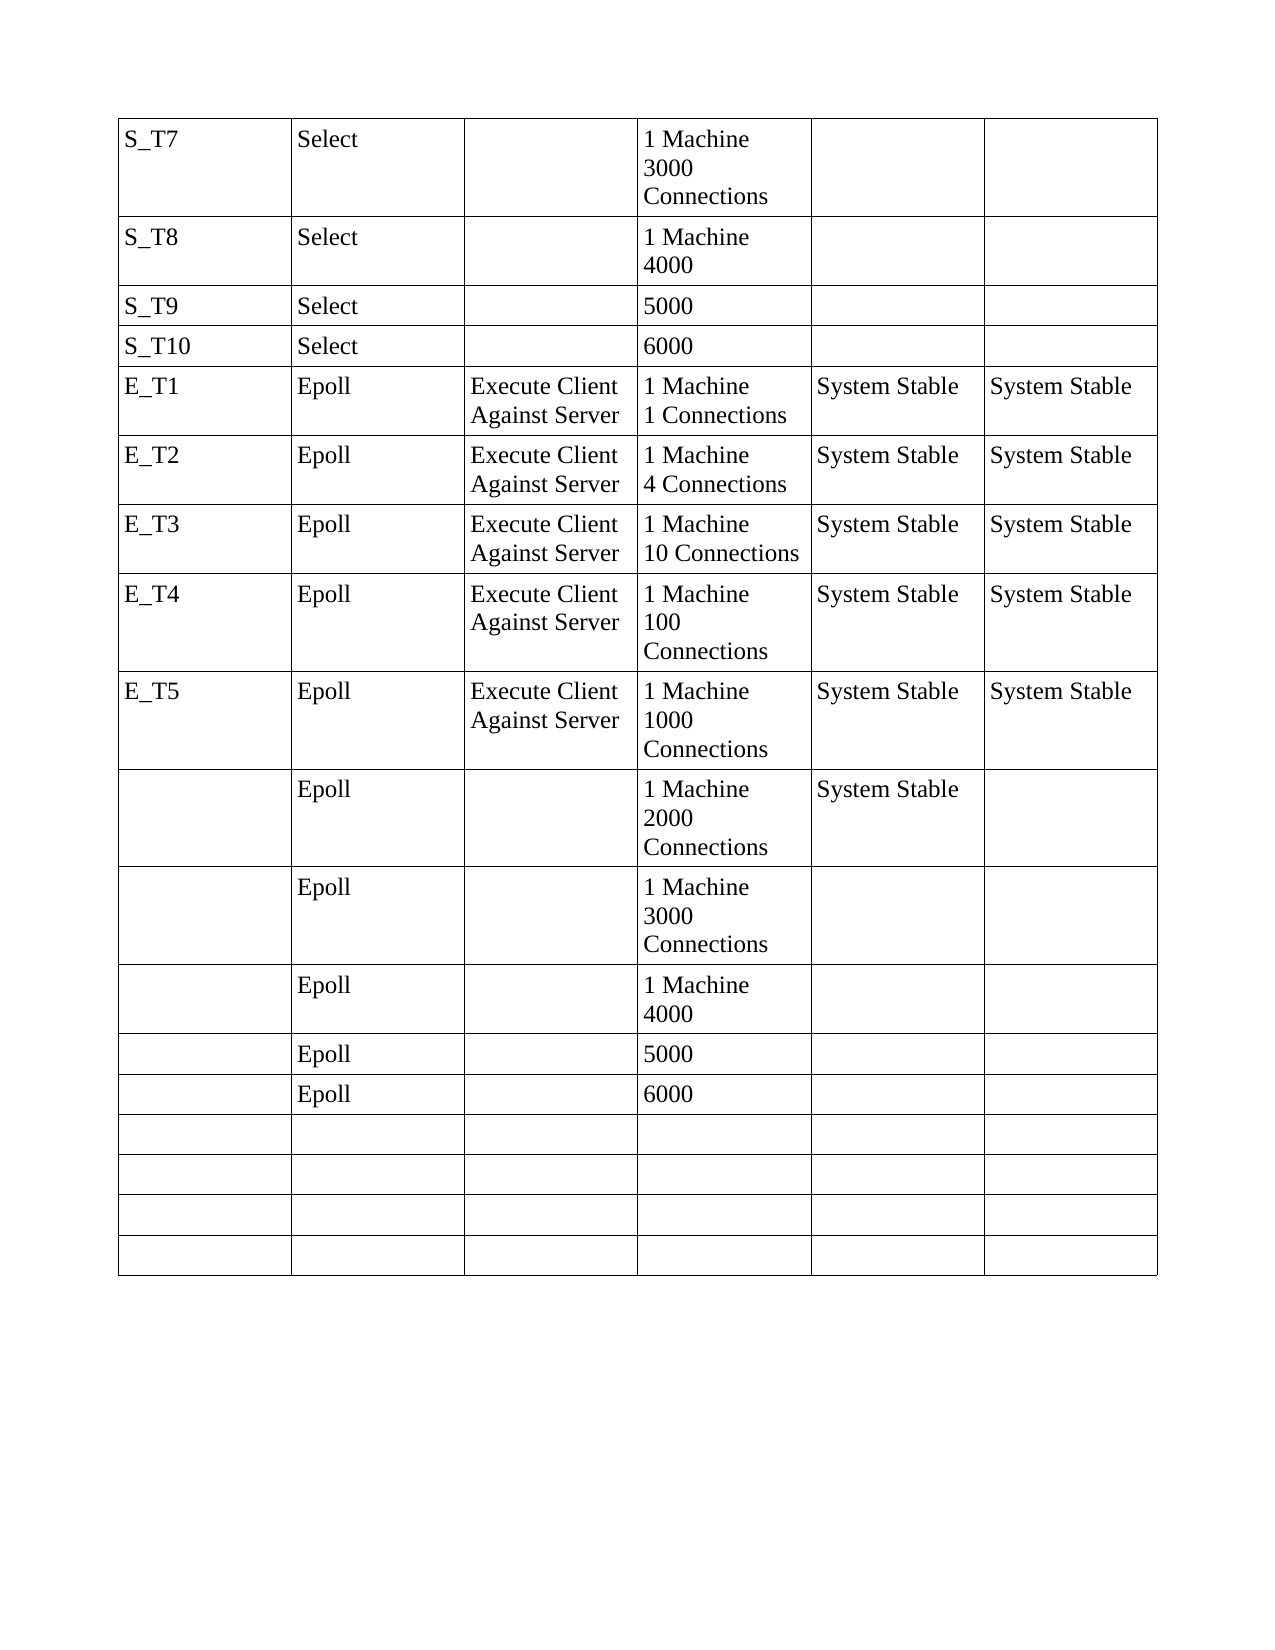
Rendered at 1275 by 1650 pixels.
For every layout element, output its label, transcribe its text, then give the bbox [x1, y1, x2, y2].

table_cell [812, 1115, 984, 1154]
table_cell [119, 867, 291, 964]
table_cell Epoll [292, 965, 464, 1033]
table_cell System Stable [985, 505, 1157, 573]
table_cell [119, 1155, 291, 1194]
table_cell [292, 1155, 464, 1194]
table_cell [812, 1195, 984, 1235]
table_cell [812, 286, 984, 325]
table_cell [119, 1115, 291, 1154]
table_cell [465, 1034, 637, 1073]
table_cell E_T4 [119, 574, 291, 671]
table_cell [812, 1155, 984, 1194]
table_cell Execute Client Against Server [465, 574, 637, 671]
table_cell [812, 119, 984, 216]
table_cell System Stable [985, 574, 1157, 671]
table_cell Epoll [292, 672, 464, 768]
table_cell [985, 1115, 1157, 1154]
table_cell [985, 119, 1157, 216]
table_cell [985, 965, 1157, 1033]
table_cell System Stable [985, 436, 1157, 504]
table_cell [119, 770, 291, 866]
table_cell System Stable [812, 574, 984, 671]
table_cell [465, 1075, 637, 1114]
table_cell [119, 1075, 291, 1114]
table_cell [812, 1075, 984, 1114]
table_cell Execute Client Against Server [465, 367, 637, 435]
table_cell [465, 119, 637, 216]
table_cell 1 Machine 4000 [638, 965, 811, 1033]
table_cell System Stable [812, 672, 984, 768]
table_cell Execute Client Against Server [465, 436, 637, 504]
table_cell 1 Machine 2000 Connections [638, 770, 811, 866]
table_cell Epoll [292, 1075, 464, 1114]
table_cell 5000 [638, 286, 811, 325]
table_cell [812, 217, 984, 285]
table_cell [985, 1155, 1157, 1194]
table_cell [465, 326, 637, 366]
table_cell [985, 1195, 1157, 1235]
table_cell System Stable [812, 770, 984, 866]
table_cell E_T2 [119, 436, 291, 504]
table_cell 1 Machine 100 Connections [638, 574, 811, 671]
table_cell Execute Client Against Server [465, 505, 637, 573]
table_cell System Stable [985, 672, 1157, 768]
table_cell [465, 965, 637, 1033]
table_cell Select [292, 119, 464, 216]
table_cell [119, 1236, 291, 1275]
table_cell System Stable [985, 367, 1157, 435]
table_cell [812, 965, 984, 1033]
table_cell S_T8 [119, 217, 291, 285]
table_cell [465, 1115, 637, 1154]
table_cell [985, 217, 1157, 285]
table_cell Epoll [292, 505, 464, 573]
table_cell [985, 1236, 1157, 1275]
table_cell 1 Machine 4 Connections [638, 436, 811, 504]
table_cell [985, 867, 1157, 964]
table_cell [812, 326, 984, 366]
table_cell Select [292, 286, 464, 325]
table_cell [465, 1236, 637, 1275]
table_cell 5000 [638, 1034, 811, 1073]
table_cell [465, 1155, 637, 1194]
table_cell 1 Machine 4000 [638, 217, 811, 285]
table_cell 6000 [638, 326, 811, 366]
table_cell System Stable [812, 367, 984, 435]
table_cell 6000 [638, 1075, 811, 1114]
table_cell [638, 1155, 811, 1194]
table_cell [812, 1034, 984, 1073]
table_cell [985, 1075, 1157, 1114]
table_cell [119, 1034, 291, 1073]
table_cell [638, 1236, 811, 1275]
table_cell S_T7 [119, 119, 291, 216]
table_cell Select [292, 217, 464, 285]
table_cell Epoll [292, 770, 464, 866]
table_cell S_T9 [119, 286, 291, 325]
table_cell [292, 1195, 464, 1235]
table_cell Epoll [292, 436, 464, 504]
table_cell S_T10 [119, 326, 291, 366]
table_cell 1 Machine 3000 Connections [638, 119, 811, 216]
table_cell [638, 1195, 811, 1235]
table_cell Execute Client Against Server [465, 672, 637, 768]
table_cell [292, 1115, 464, 1154]
table_cell [465, 867, 637, 964]
table_cell Epoll [292, 867, 464, 964]
table_cell Epoll [292, 1034, 464, 1073]
table_cell [465, 770, 637, 866]
table_cell [985, 770, 1157, 866]
table_cell [119, 965, 291, 1033]
table_cell [638, 1115, 811, 1154]
table_cell [985, 286, 1157, 325]
table_cell Epoll [292, 574, 464, 671]
table_cell Select [292, 326, 464, 366]
table_cell E_T5 [119, 672, 291, 768]
table_cell E_T3 [119, 505, 291, 573]
table_cell [812, 867, 984, 964]
table_cell 1 Machine 1000 Connections [638, 672, 811, 768]
table_cell [119, 1195, 291, 1235]
table_cell [465, 1195, 637, 1235]
table_cell [985, 1034, 1157, 1073]
table_cell E_T1 [119, 367, 291, 435]
table_cell Epoll [292, 367, 464, 435]
table_cell [985, 326, 1157, 366]
table_cell [812, 1236, 984, 1275]
table_cell [292, 1236, 464, 1275]
table_cell System Stable [812, 436, 984, 504]
table_cell 1 Machine 1 Connections [638, 367, 811, 435]
table_cell [465, 217, 637, 285]
table_cell 1 Machine 10 Connections [638, 505, 811, 573]
table_cell 1 Machine 3000 Connections [638, 867, 811, 964]
table_cell [465, 286, 637, 325]
table_cell System Stable [812, 505, 984, 573]
